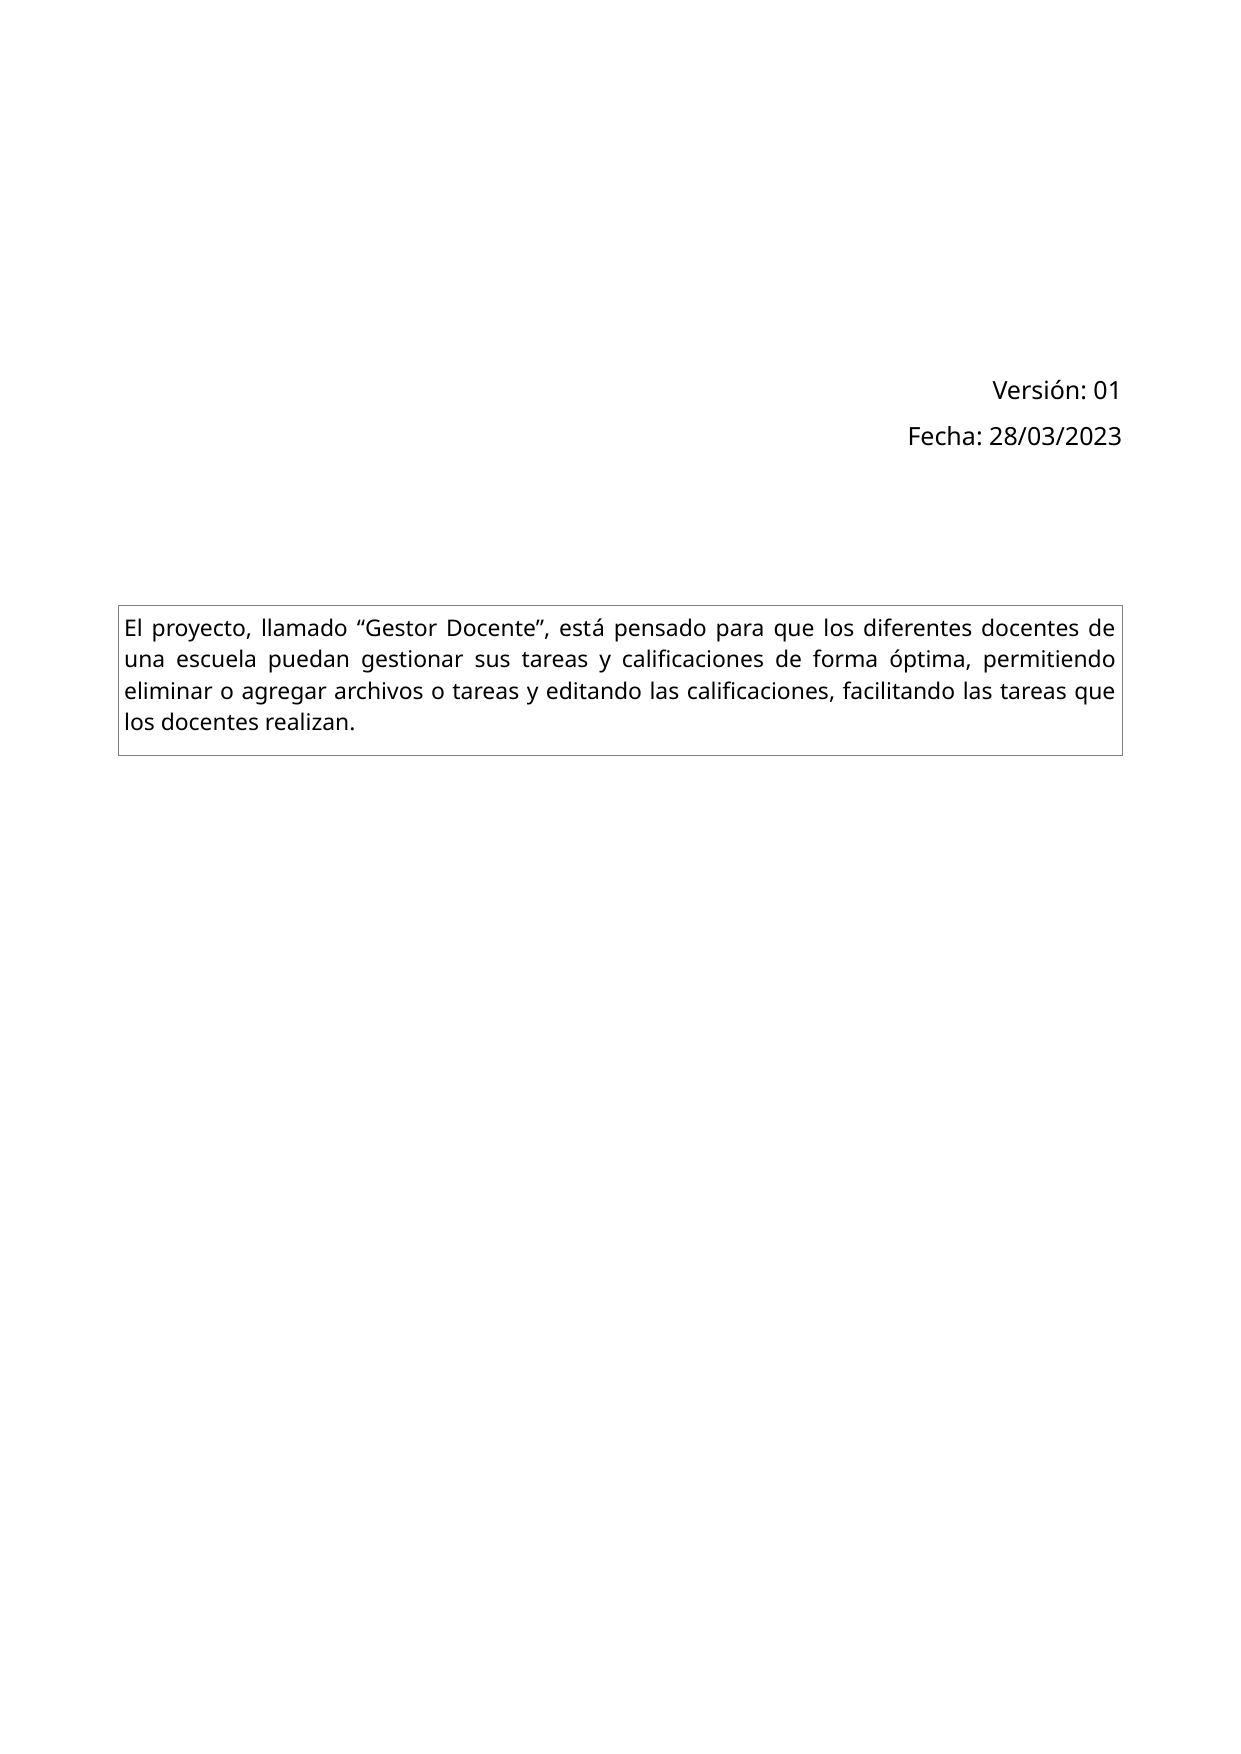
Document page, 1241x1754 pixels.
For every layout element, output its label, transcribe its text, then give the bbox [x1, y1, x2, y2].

text Versión: 01 [118, 372, 1122, 407]
table_header El proyecto, llamado “Gestor Docente”, está pensado para que los diferentes docentes de una escuela puedan gestionar sus tareas y calificaciones de forma óptima, permitiendo eliminar o agregar archivos o tareas y editando las calificaciones, facilitando las tareas que los docentes realizan. [119, 606, 1122, 755]
text Fecha: 28/03/2023 [118, 419, 1122, 453]
